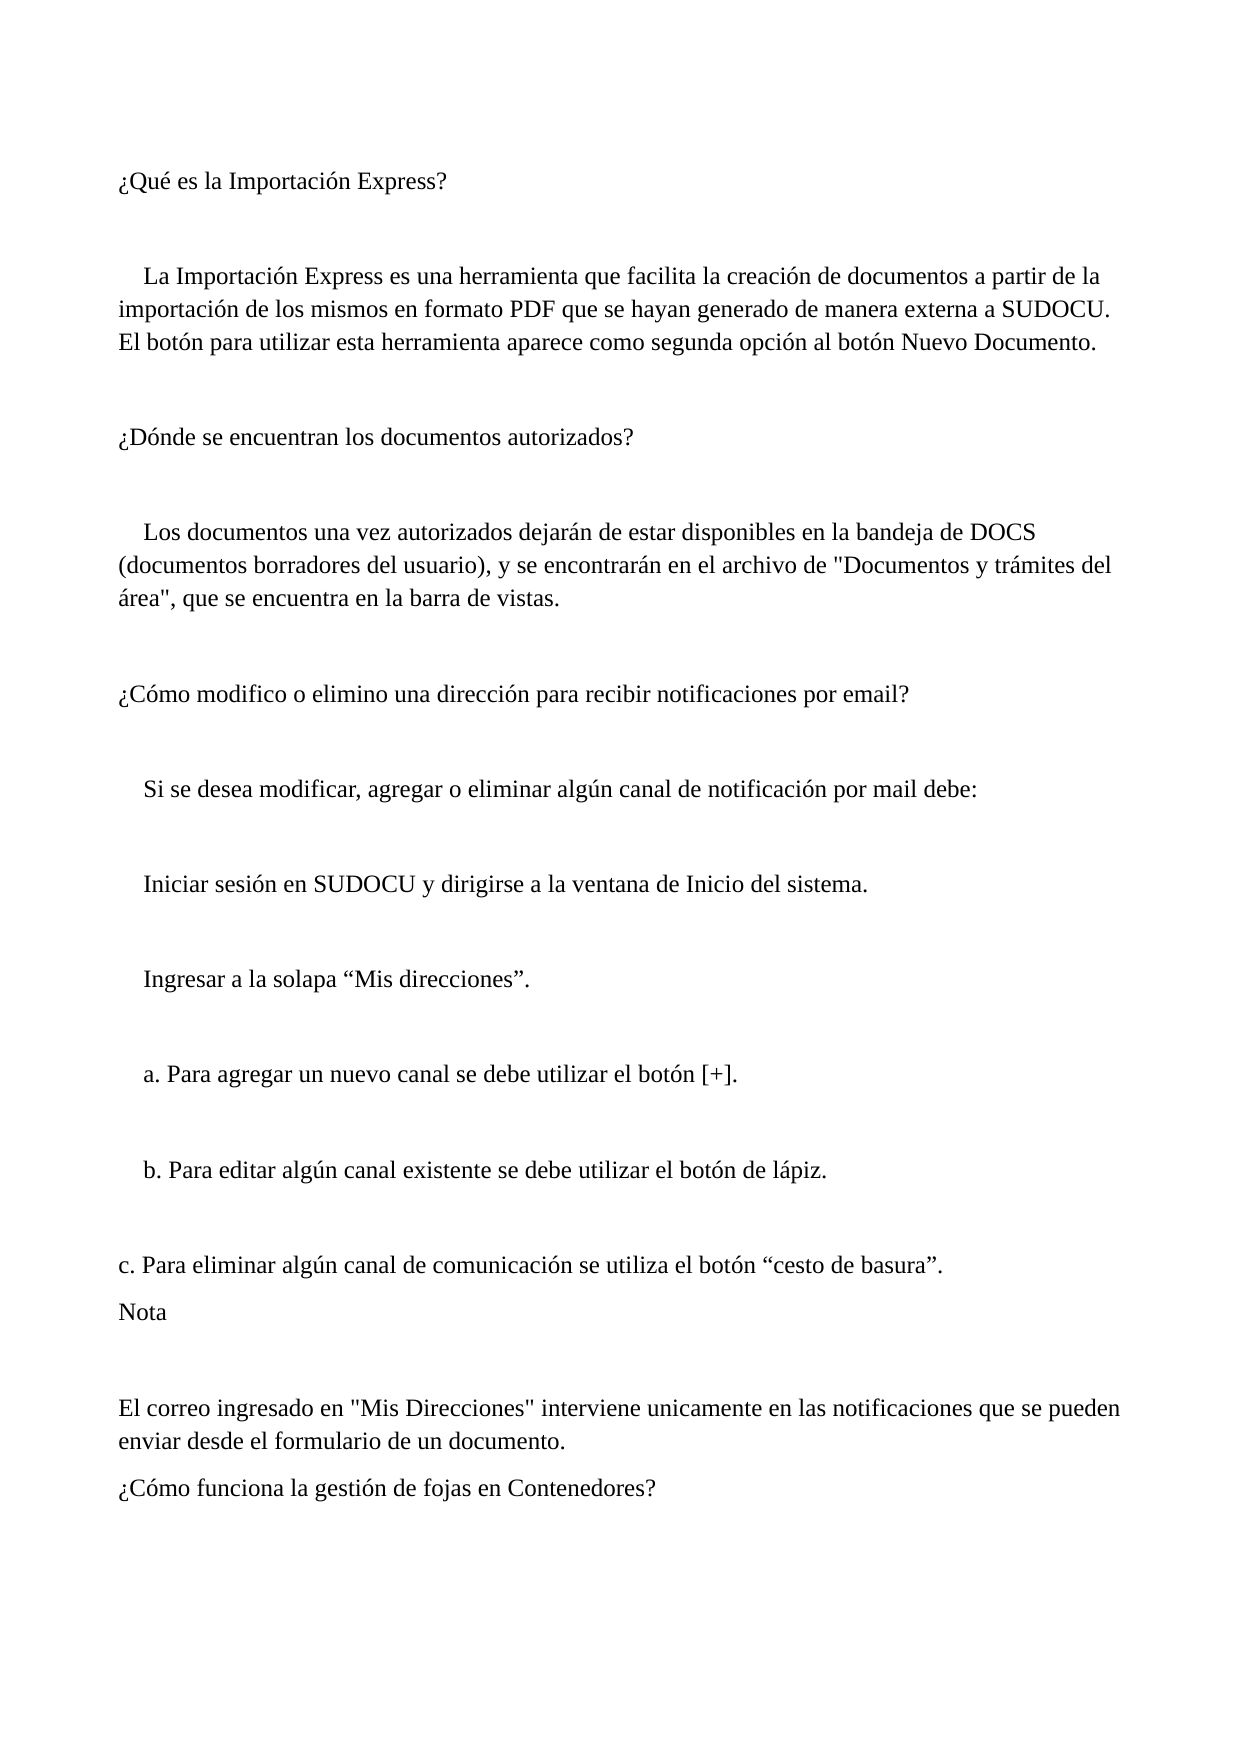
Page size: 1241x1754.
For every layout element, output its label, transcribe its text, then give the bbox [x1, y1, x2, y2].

text Ingresar a la solapa “Mis direcciones”. [118, 964, 1122, 993]
text ¿Dónde se encuentran los documentos autorizados? [118, 422, 1122, 451]
text ¿Cómo funciona la gestión de fojas en Contenedores? [118, 1473, 1122, 1502]
text La Importación Express es una herramienta que facilita la creación de documentos a partir de la importación de los mismos en formato PDF que se hayan generado de manera externa a SUDOCU. El botón para utilizar esta herramienta aparece como segunda opción al botón Nuevo Documento. [118, 261, 1122, 356]
text ¿Qué es la Importación Express? [118, 166, 1122, 194]
text Los documentos una vez autorizados dejarán de estar disponibles en la bandeja de DOCS (documentos borradores del usuario), y se encontrarán en el archivo de "Documentos y trámites del área", que se encuentra en la barra de vistas. [118, 517, 1122, 612]
text Si se desea modificar, agregar o eliminar algún canal de notificación por mail debe: [118, 774, 1122, 803]
text El correo ingresado en "Mis Direcciones" interviene unicamente en las notificaciones que se pueden enviar desde el formulario de un documento. [118, 1393, 1122, 1454]
text Iniciar sesión en SUDOCU y dirigirse a la ventana de Inicio del sistema. [118, 869, 1122, 898]
text Nota [118, 1297, 1122, 1326]
text a. Para agregar un nuevo canal se debe utilizar el botón [+]. [118, 1059, 1122, 1088]
text b. Para editar algún canal existente se debe utilizar el botón de lápiz. [118, 1155, 1122, 1183]
text c. Para eliminar algún canal de comunicación se utiliza el botón “cesto de basura”. [118, 1250, 1122, 1279]
text ¿Cómo modifico o elimino una dirección para recibir notificaciones por email? [118, 679, 1122, 707]
